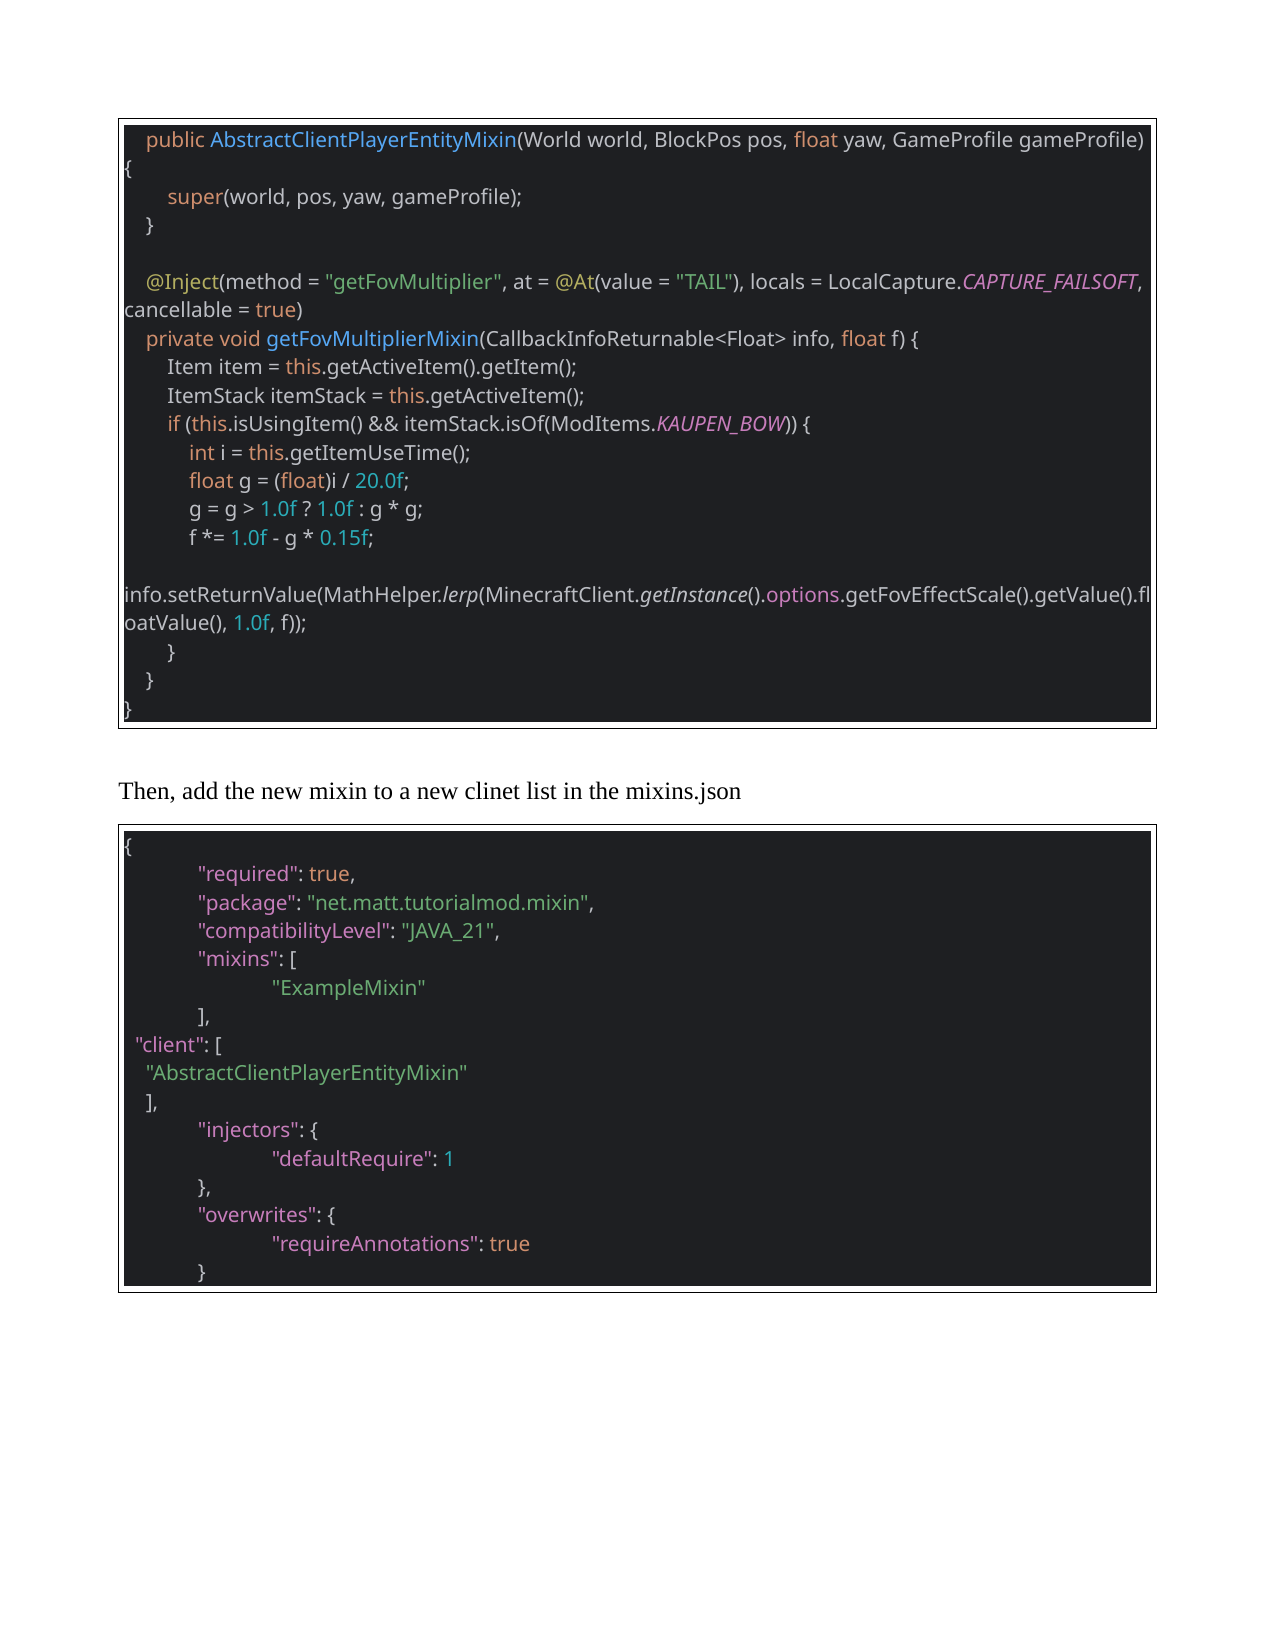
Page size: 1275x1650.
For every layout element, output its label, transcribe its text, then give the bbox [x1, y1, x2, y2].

table_header public AbstractClientPlayerEntityMixin(World world, BlockPos pos, float yaw, GameProfile gameProfile) { super(world, pos, yaw, gameProfile); } @Inject(method = "getFovMultiplier", at = @At(value = "TAIL"), locals = LocalCapture.CAPTURE_FAILSOFT, cancellable = true) private void getFovMultiplierMixin(CallbackInfoReturnable<Float> info, float f) { Item item = this.getActiveItem().getItem(); ItemStack itemStack = this.getActiveItem(); if (this.isUsingItem() && itemStack.isOf(ModItems.KAUPEN_BOW)) { int i = this.getItemUseTime(); float g = (float)i / 20.0f; g = g > 1.0f ? 1.0f : g * g; f *= 1.0f - g * 0.15f; info.setReturnValue(MathHelper.lerp(MinecraftClient.getInstance().options.getFovEffectScale().getValue().floatValue(), 1.0f, f)); } } } [119, 119, 1156, 728]
table_header { "required": true, "package": "net.matt.tutorialmod.mixin", "compatibilityLevel": "JAVA_21", "mixins": [ "ExampleMixin" ], "client": [ "AbstractClientPlayerEntityMixin" ], "injectors": { "defaultRequire": 1 }, "overwrites": { "requireAnnotations": true } [119, 825, 1156, 1292]
text Then, add the new mixin to a new clinet list in the mixins.json [118, 776, 1157, 805]
